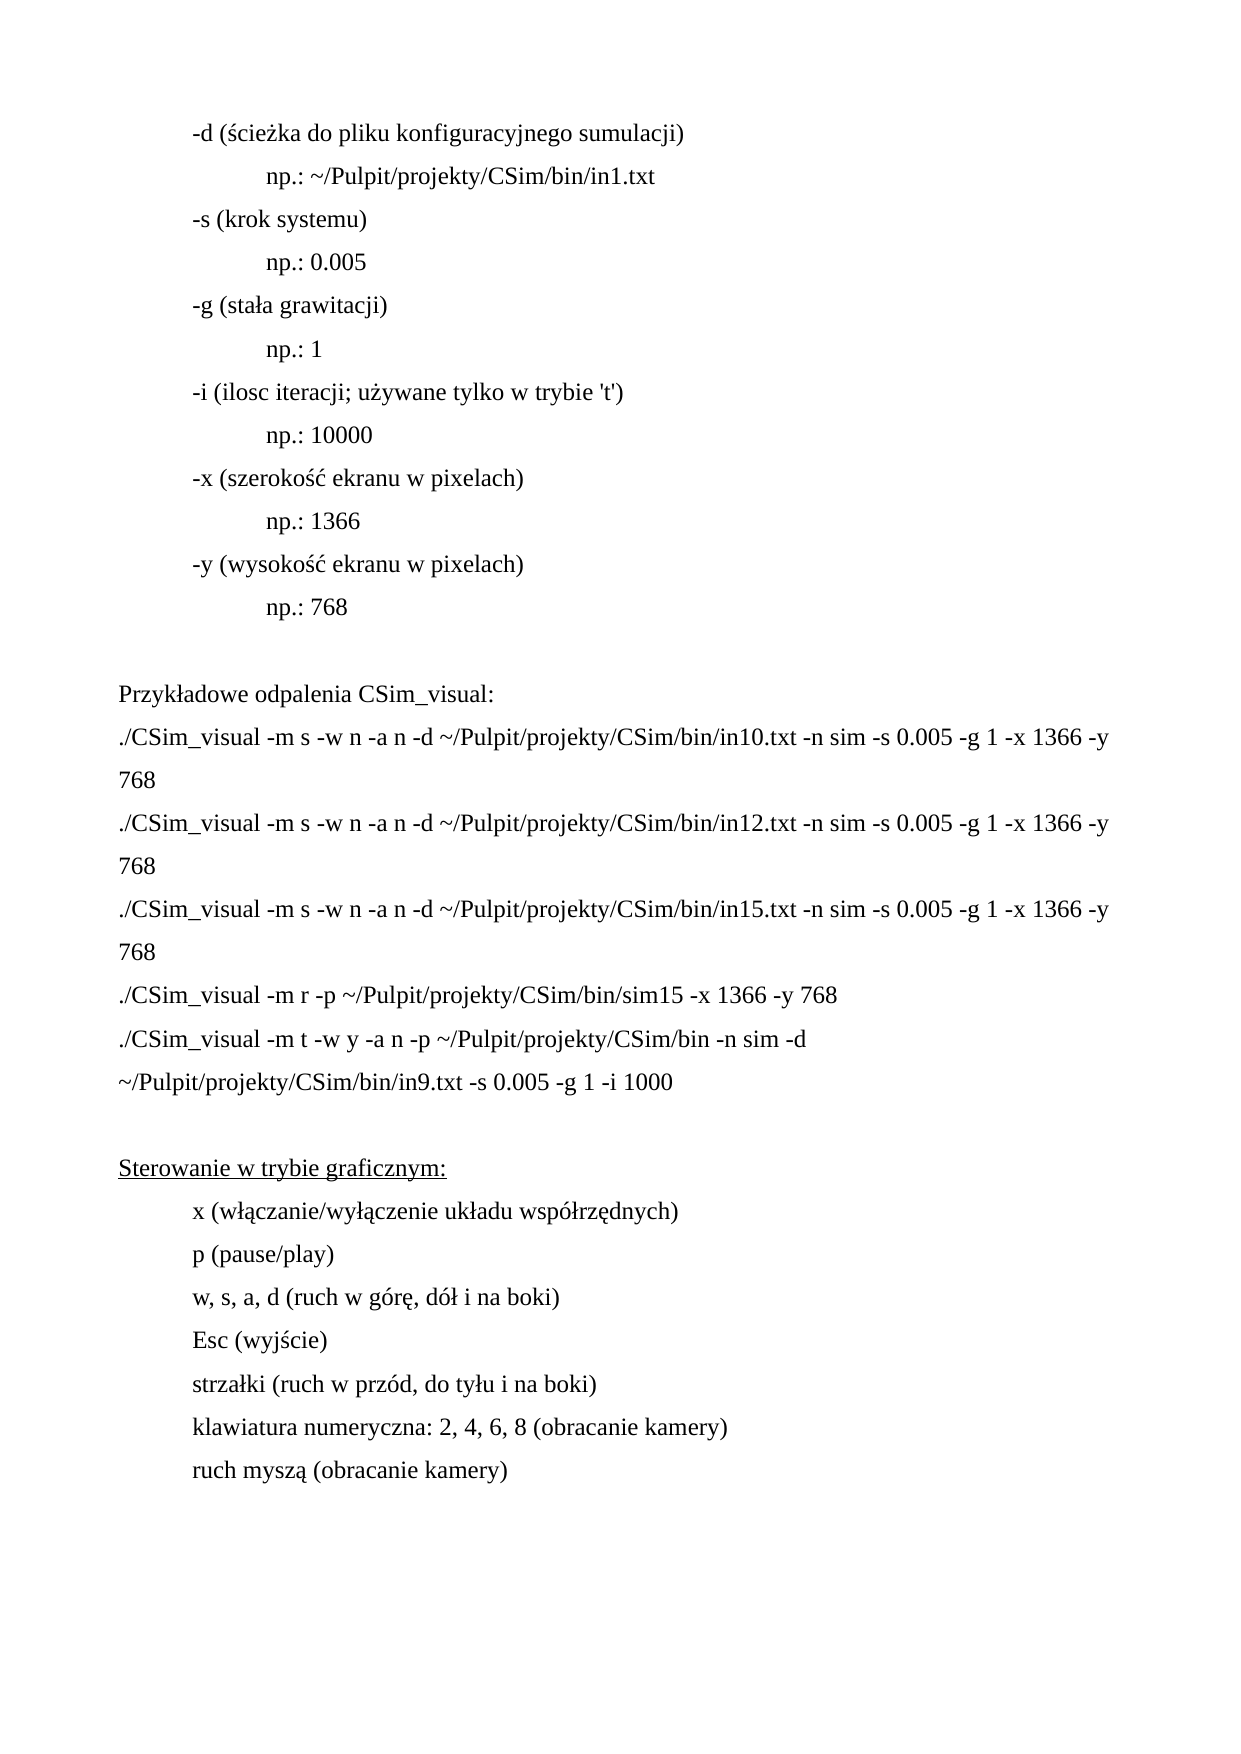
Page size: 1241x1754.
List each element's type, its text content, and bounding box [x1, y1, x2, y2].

text ./CSim_visual -m s -w n -a n -d ~/Pulpit/projekty/CSim/bin/in12.txt -n sim -s 0.005 -g 1 -x 1366 -y 768 [118, 808, 1122, 880]
text np.: ~/Pulpit/projekty/CSim/bin/in1.txt [118, 161, 1122, 190]
text -d (ścieżka do pliku konfiguracyjnego sumulacji) [118, 118, 1122, 147]
text np.: 1 [118, 334, 1122, 362]
text np.: 768 [118, 592, 1122, 621]
text ruch myszą (obracanie kamery) [118, 1455, 1122, 1484]
text x (włączanie/wyłączenie układu współrzędnych) [118, 1196, 1122, 1225]
text ./CSim_visual -m r -p ~/Pulpit/projekty/CSim/bin/sim15 -x 1366 -y 768 [118, 981, 1122, 1009]
text ./CSim_visual -m s -w n -a n -d ~/Pulpit/projekty/CSim/bin/in10.txt -n sim -s 0.005 -g 1 -x 1366 -y 768 [118, 722, 1122, 794]
text strzałki (ruch w przód, do tyłu i na boki) [118, 1369, 1122, 1397]
text w, s, a, d (ruch w górę, dół i na boki) [118, 1282, 1122, 1311]
text ./CSim_visual -m s -w n -a n -d ~/Pulpit/projekty/CSim/bin/in15.txt -n sim -s 0.005 -g 1 -x 1366 -y 768 [118, 894, 1122, 966]
text ./CSim_visual -m t -w y -a n -p ~/Pulpit/projekty/CSim/bin -n sim -d ~/Pulpit/projekty/CSim/bin/in9.txt -s 0.005 -g 1 -i 1000 [118, 1024, 1122, 1096]
text p (pause/play) [118, 1239, 1122, 1268]
text Sterowanie w trybie graficznym: [118, 1153, 1122, 1182]
text np.: 1366 [118, 506, 1122, 535]
text -y (wysokość ekranu w pixelach) [118, 549, 1122, 578]
text -i (ilosc iteracji; używane tylko w trybie 't') [118, 377, 1122, 406]
text Przykładowe odpalenia CSim_visual: [118, 679, 1122, 707]
text -s (krok systemu) [118, 204, 1122, 233]
text -g (stała grawitacji) [118, 291, 1122, 319]
text -x (szerokość ekranu w pixelach) [118, 463, 1122, 492]
text np.: 0.005 [118, 247, 1122, 276]
text klawiatura numeryczna: 2, 4, 6, 8 (obracanie kamery) [118, 1412, 1122, 1441]
text np.: 10000 [118, 420, 1122, 449]
text Esc (wyjście) [118, 1326, 1122, 1354]
